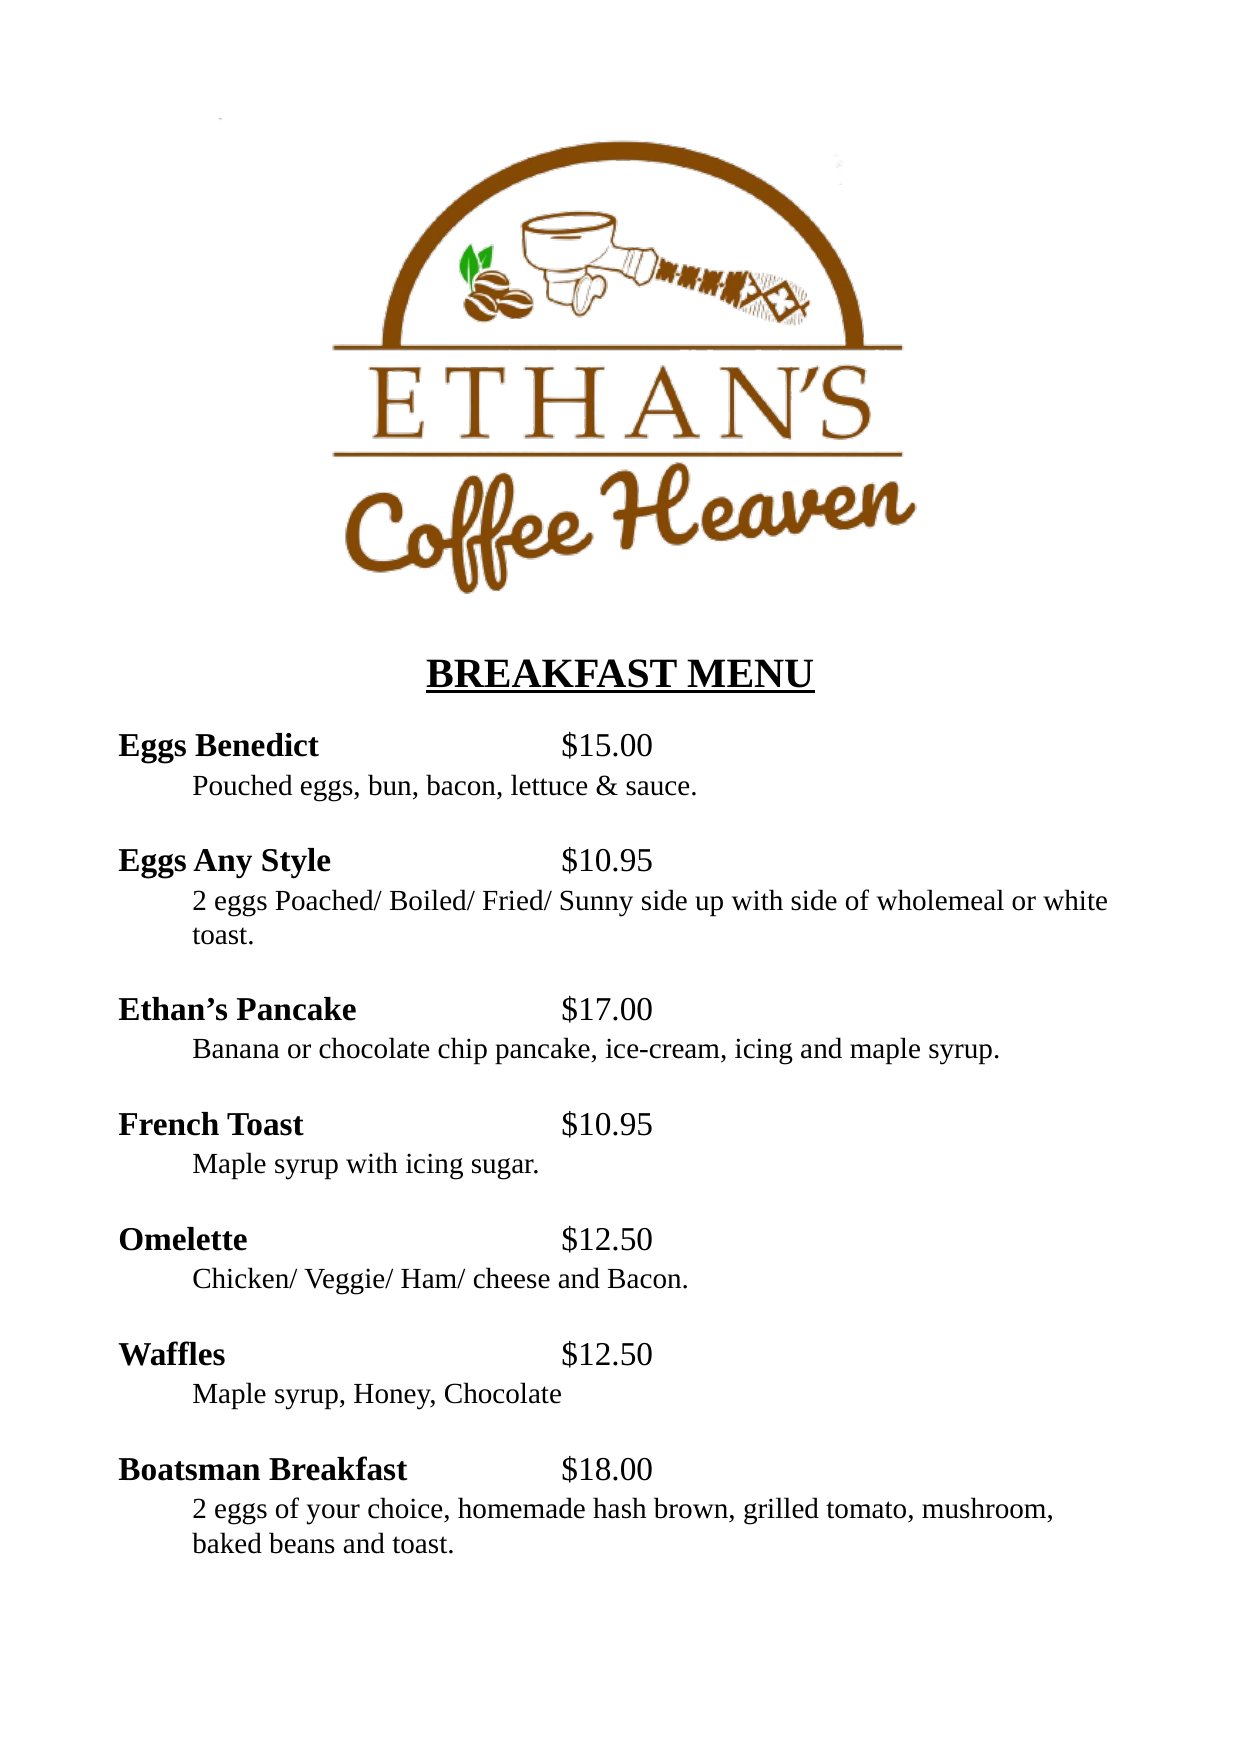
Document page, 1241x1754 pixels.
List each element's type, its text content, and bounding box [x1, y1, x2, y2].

text Boatsman Breakfast $18.00 [118, 1449, 1122, 1487]
text Ethan’s Pancake $17.00 [118, 989, 1122, 1027]
text Waffles $12.50 [118, 1334, 1122, 1372]
picture [118, 118, 1123, 621]
text Omelette $12.50 [118, 1219, 1122, 1257]
text Maple syrup with icing sugar. [118, 1142, 1122, 1181]
text French Toast $10.95 [118, 1104, 1122, 1142]
text Banana or chocolate chip pancake, ice-cream, icing and maple syrup. [118, 1027, 1122, 1066]
text Maple syrup, Honey, Chocolate [118, 1372, 1122, 1411]
text Eggs Any Style $10.95 [118, 841, 1122, 879]
text BREAKFAST MENU [118, 649, 1122, 697]
text 2 eggs Poached/ Boiled/ Fried/ Sunny side up with side of wholemeal or white toast. [118, 879, 1122, 951]
text Chicken/ Veggie/ Ham/ cheese and Bacon. [118, 1257, 1122, 1296]
text Eggs Benedict $15.00 [118, 726, 1122, 764]
text Pouched eggs, bun, bacon, lettuce & sauce. [118, 764, 1122, 802]
text 2 eggs of your choice, homemade hash brown, grilled tomato, mushroom, baked beans and toast. [118, 1487, 1122, 1559]
